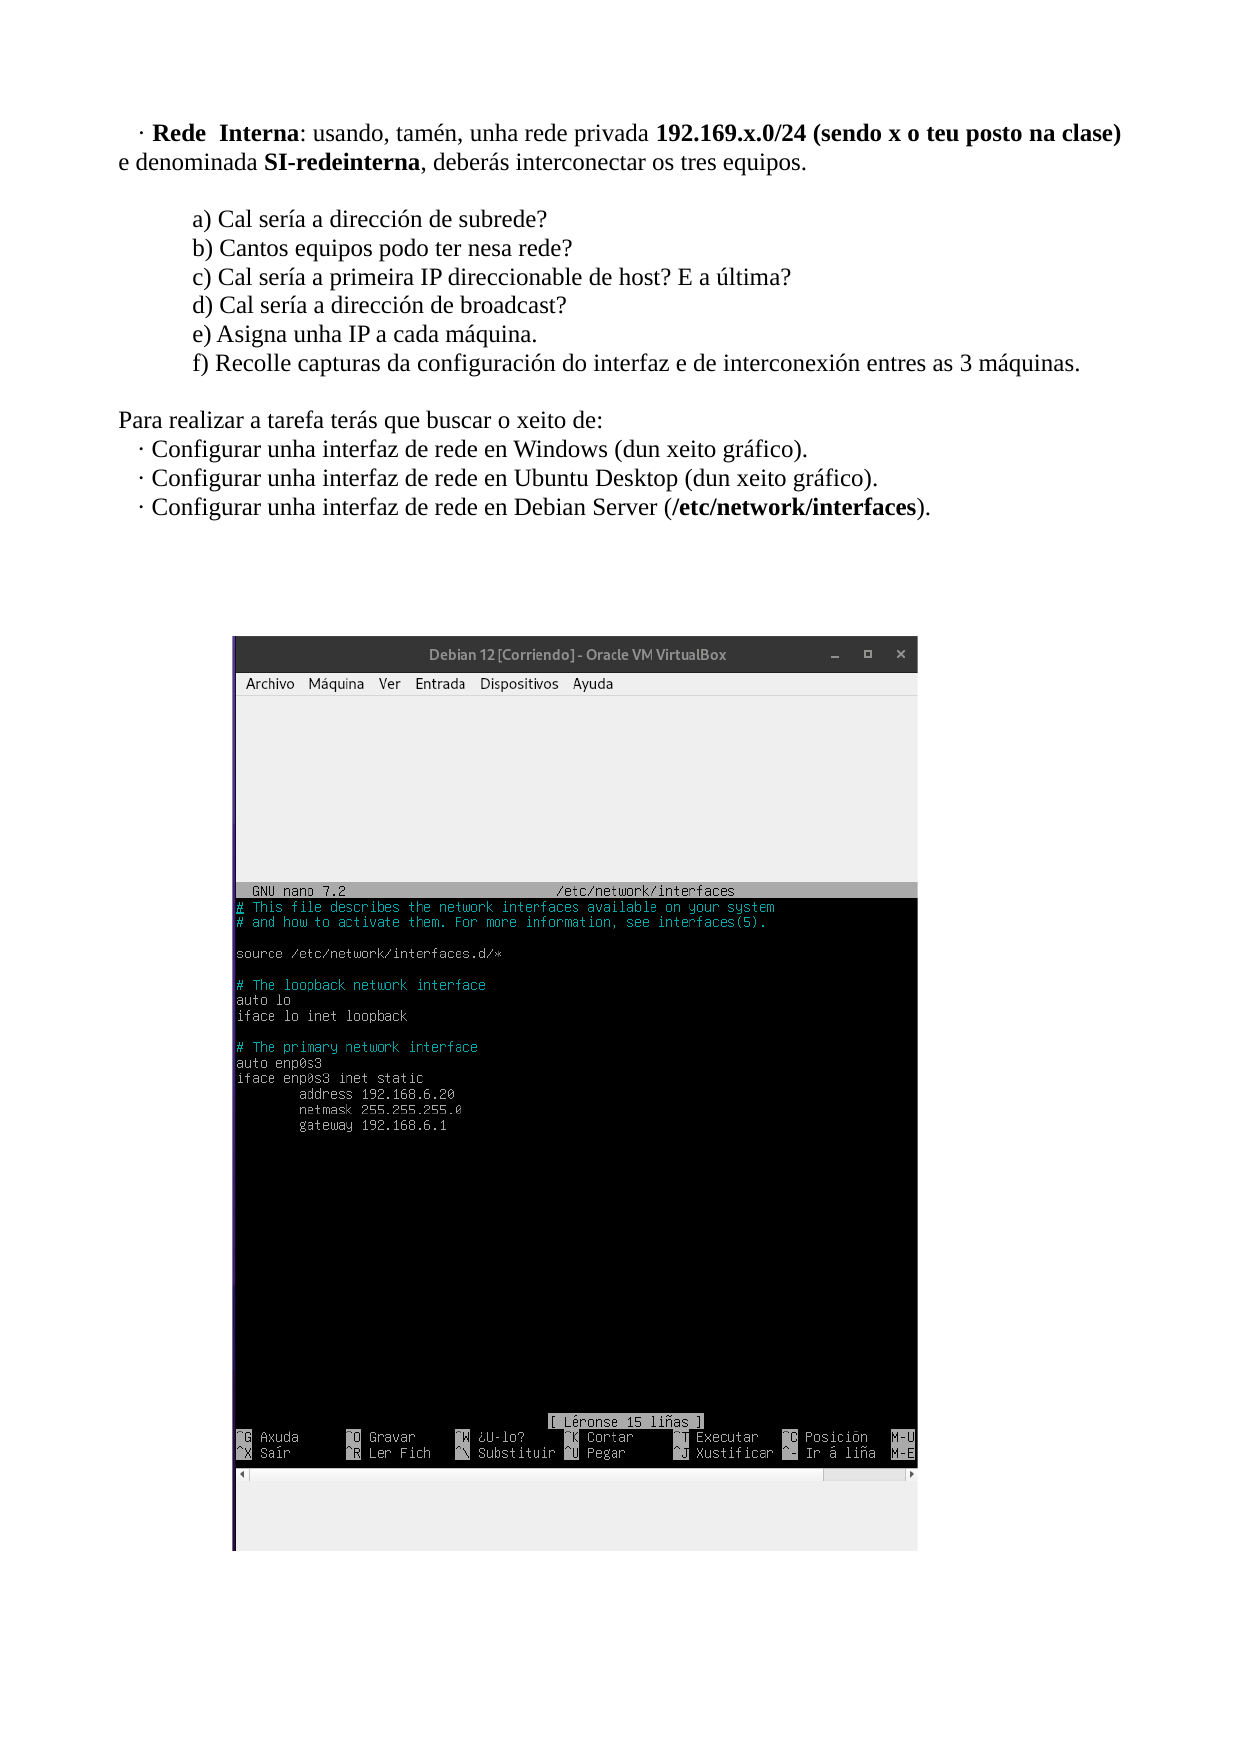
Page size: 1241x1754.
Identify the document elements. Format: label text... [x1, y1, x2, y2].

text e) Asigna unha IP a cada máquina. [118, 319, 1122, 348]
text · Configurar unha interfaz de rede en Ubuntu Desktop (dun xeito gráfico). [118, 463, 1122, 492]
text b) Cantos equipos podo ter nesa rede? [118, 233, 1122, 262]
text Para realizar a tarefa terás que buscar o xeito de: [118, 406, 1122, 434]
text · Configurar unha interfaz de rede en Windows (dun xeito gráfico). [118, 434, 1122, 463]
text · Rede Interna: usando, tamén, unha rede privada 192.169.x.0/24 (sendo x o teu posto na clase) e denominada SI-redeinterna, deberás interconectar os tres equipos. [118, 118, 1122, 176]
text c) Cal sería a primeira IP direccionable de host? E a última? [118, 262, 1122, 291]
text a) Cal sería a dirección de subrede? [118, 204, 1122, 233]
text · Configurar unha interfaz de rede en Debian Server (/etc/network/interfaces). [118, 492, 1122, 521]
text d) Cal sería a dirección de broadcast? [118, 291, 1122, 319]
text f) Recolle capturas da configuración do interfaz e de interconexión entres as 3 máquinas. [118, 348, 1122, 377]
picture [232, 636, 918, 1551]
